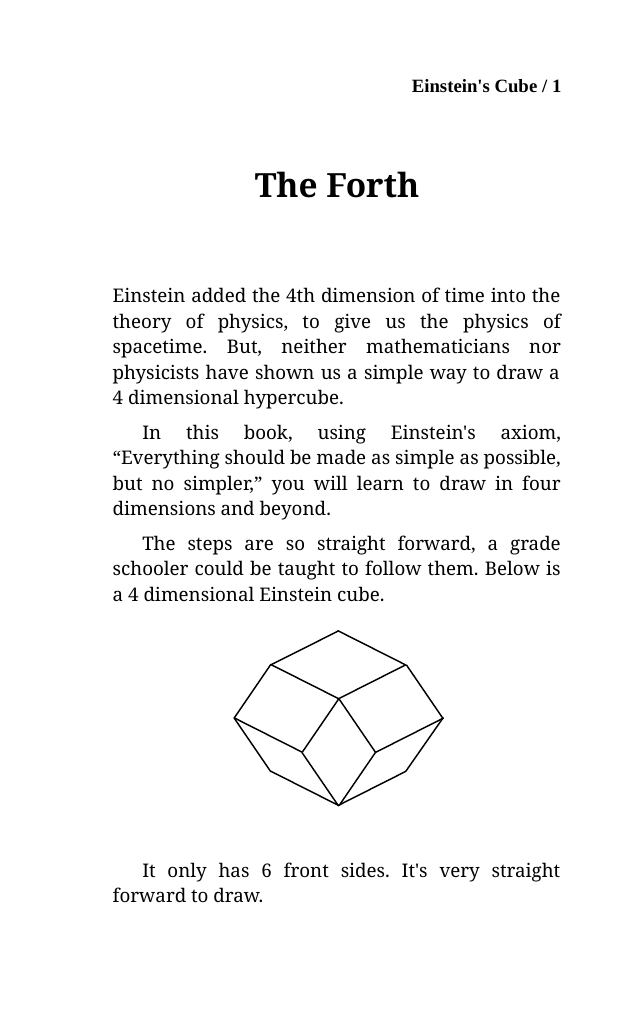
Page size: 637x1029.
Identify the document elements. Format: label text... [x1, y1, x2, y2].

text It only has 6 front sides. It's very straight forward to draw. [112, 857, 561, 908]
text The steps are so straight forward, a grade schooler could be taught to follow them. Below is a 4 dimensional Einstein cube. [112, 530, 561, 607]
text In this book, using Einstein's axiom, “Everything should be made as simple as possible, but no simpler,” you will learn to draw in four dimensions and beyond. [112, 419, 561, 521]
subtitle The Forth [112, 162, 561, 207]
text Einstein added the 4th dimension of time into the theory of physics, to give us the physics of spacetime. But, neither mathematicians nor physicists have shown us a simple way to draw a 4 dimensional hypercube. [112, 282, 561, 410]
